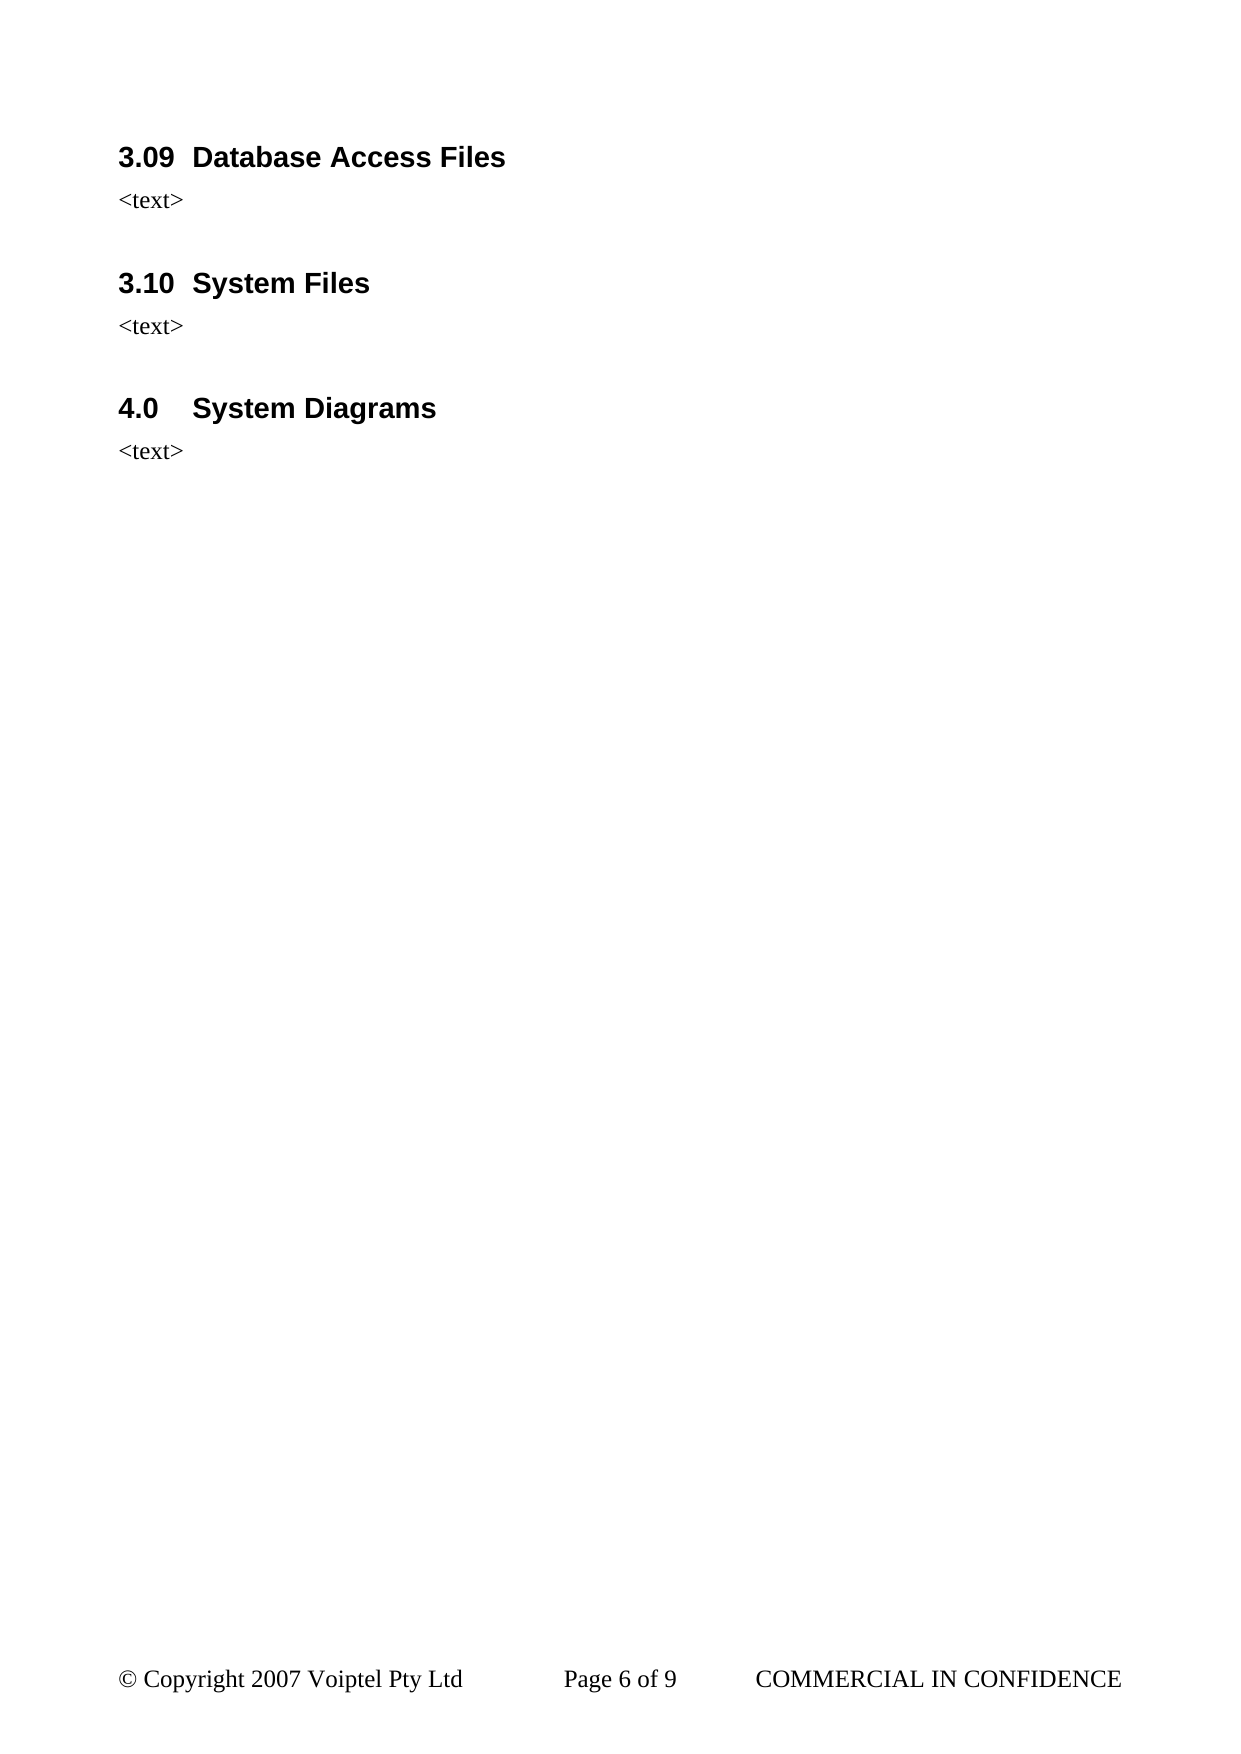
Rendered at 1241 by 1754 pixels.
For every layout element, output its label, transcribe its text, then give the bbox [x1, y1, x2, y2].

subtitle 4.0 System Diagrams [118, 392, 1122, 425]
subtitle 3.09 Database Access Files [118, 141, 1122, 174]
text <text> [118, 186, 1122, 214]
subtitle 3.10 System Files [118, 267, 1122, 299]
text <text> [118, 312, 1122, 339]
text <text> [118, 437, 1122, 465]
